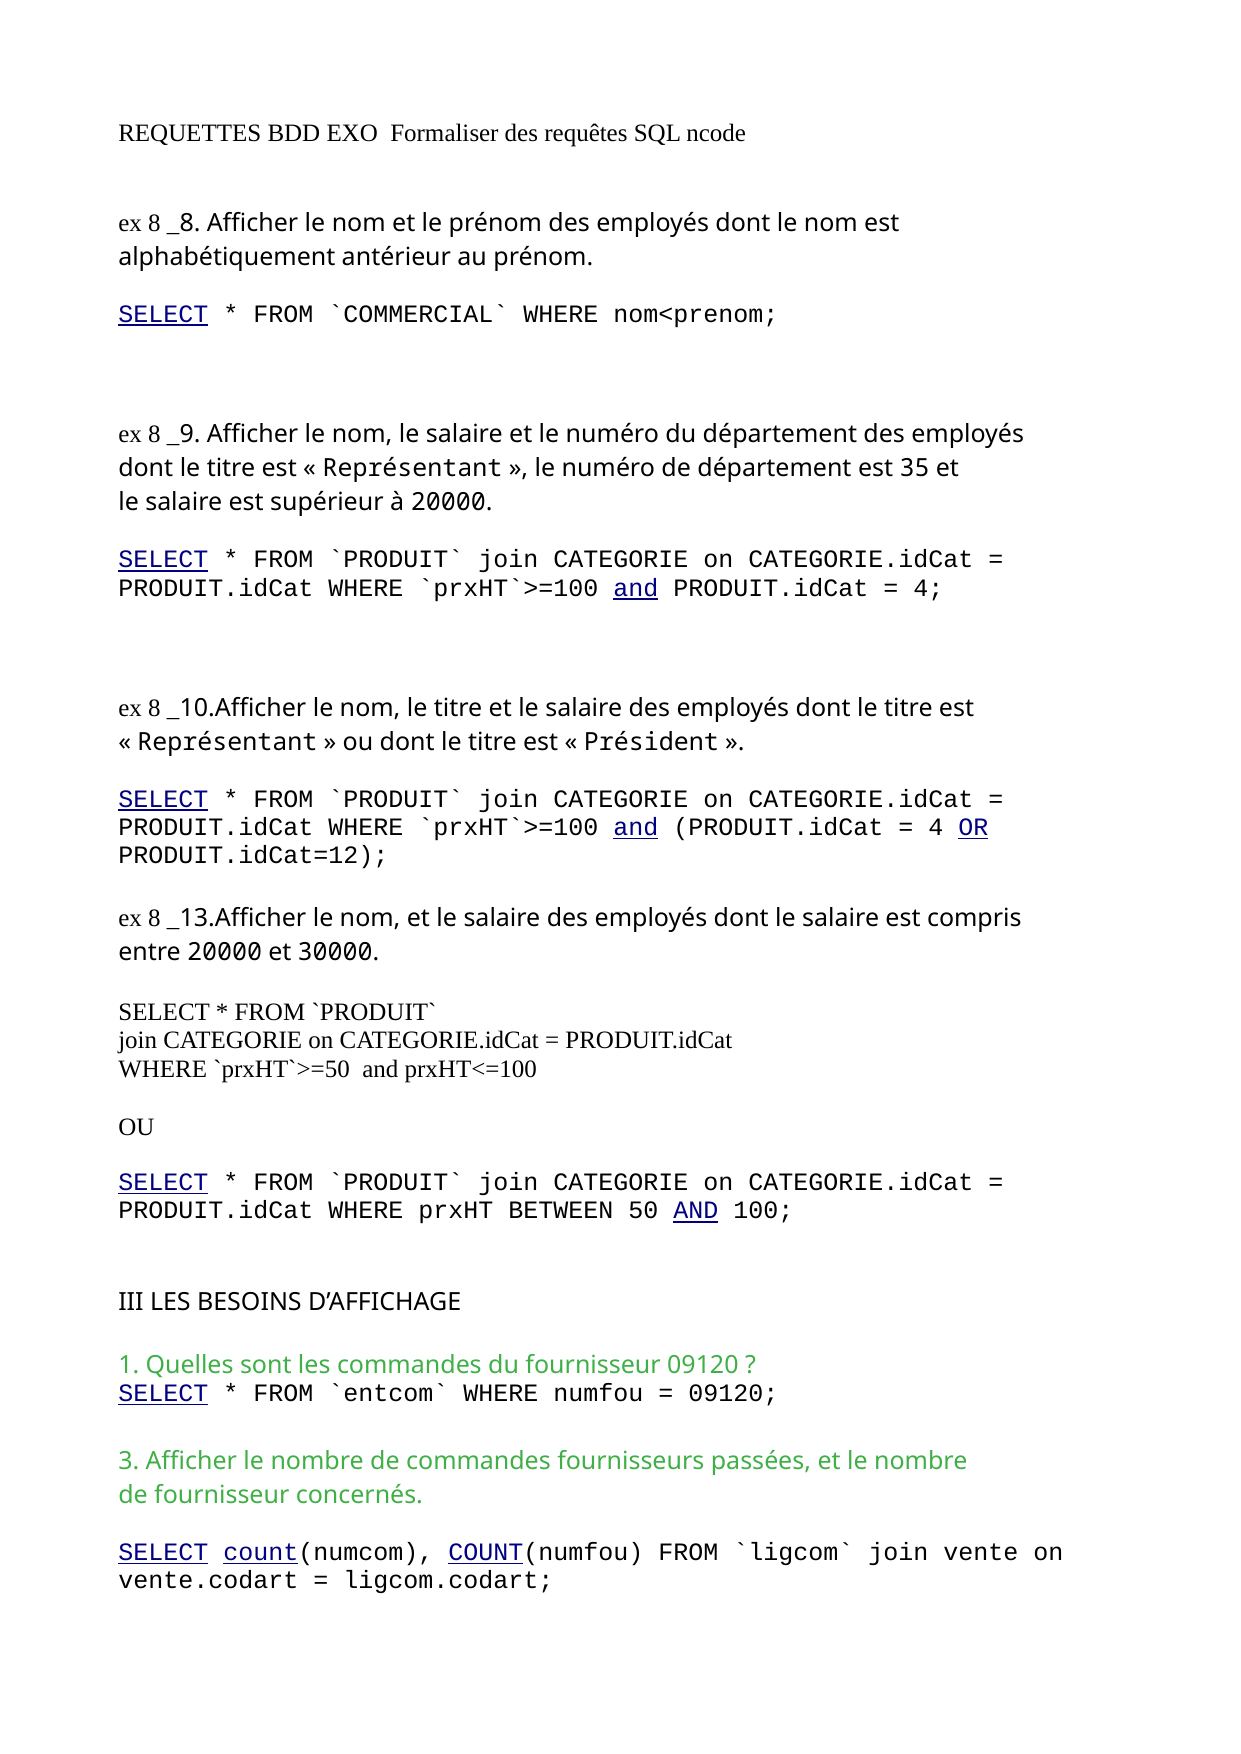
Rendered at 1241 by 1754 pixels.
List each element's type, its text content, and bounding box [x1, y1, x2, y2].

text SELECT * FROM `COMMERCIAL` WHERE nom<prenom; [118, 301, 1122, 329]
text WHERE `prxHT`>=50 and prxHT<=100 [118, 1054, 1122, 1083]
text OU [118, 1112, 1122, 1141]
text join CATEGORIE on CATEGORIE.idCat = PRODUIT.idCat [118, 1026, 1122, 1054]
text REQUETTES BDD EXO Formaliser des requêtes SQL ncode [118, 118, 1122, 147]
text SELECT * FROM `PRODUIT` join CATEGORIE on CATEGORIE.idCat = PRODUIT.idCat WHERE prxHT BETWEEN 50 AND 100; [118, 1169, 1122, 1226]
text ex 8 _8. Afficher le nom et le prénom des employés dont le nom est alphabétiquement antérieur au prénom. [118, 204, 1122, 272]
text III LES BESOINS D’AFFICHAGE [118, 1283, 1122, 1317]
text ex 8 _9. Afficher le nom, le salaire et le numéro du département des employés dont le titre est « Représentant », le numéro de département est 35 et le salaire est supérieur à 20000. [118, 387, 1122, 518]
text 1. Quelles sont les commandes du fournisseur 09120 ? [118, 1346, 1122, 1380]
text ex 8 _10.Afficher le nom, le titre et le salaire des employés dont le titre est « Représentant » ou dont le titre est « Président ». [118, 661, 1122, 757]
text SELECT * FROM `PRODUIT` [118, 997, 1122, 1026]
text SELECT * FROM `PRODUIT` join CATEGORIE on CATEGORIE.idCat = PRODUIT.idCat WHERE `prxHT`>=100 and (PRODUIT.idCat = 4 OR PRODUIT.idCat=12); [118, 786, 1122, 871]
text ex 8 _13.Afficher le nom, et le salaire des employés dont le salaire est compris entre 20000 et 30000. [118, 871, 1122, 968]
text SELECT * FROM `PRODUIT` join CATEGORIE on CATEGORIE.idCat = PRODUIT.idCat WHERE `prxHT`>=100 and PRODUIT.idCat = 4; [118, 547, 1122, 603]
text SELECT count(numcom), COUNT(numfou) FROM `ligcom` join vente on vente.codart = ligcom.codart; [118, 1539, 1122, 1596]
text SELECT * FROM `entcom` WHERE numfou = 09120; [118, 1380, 1122, 1409]
text 3. Afficher le nombre de commandes fournisseurs passées, et le nombre de fournisseur concernés. [118, 1443, 1122, 1511]
